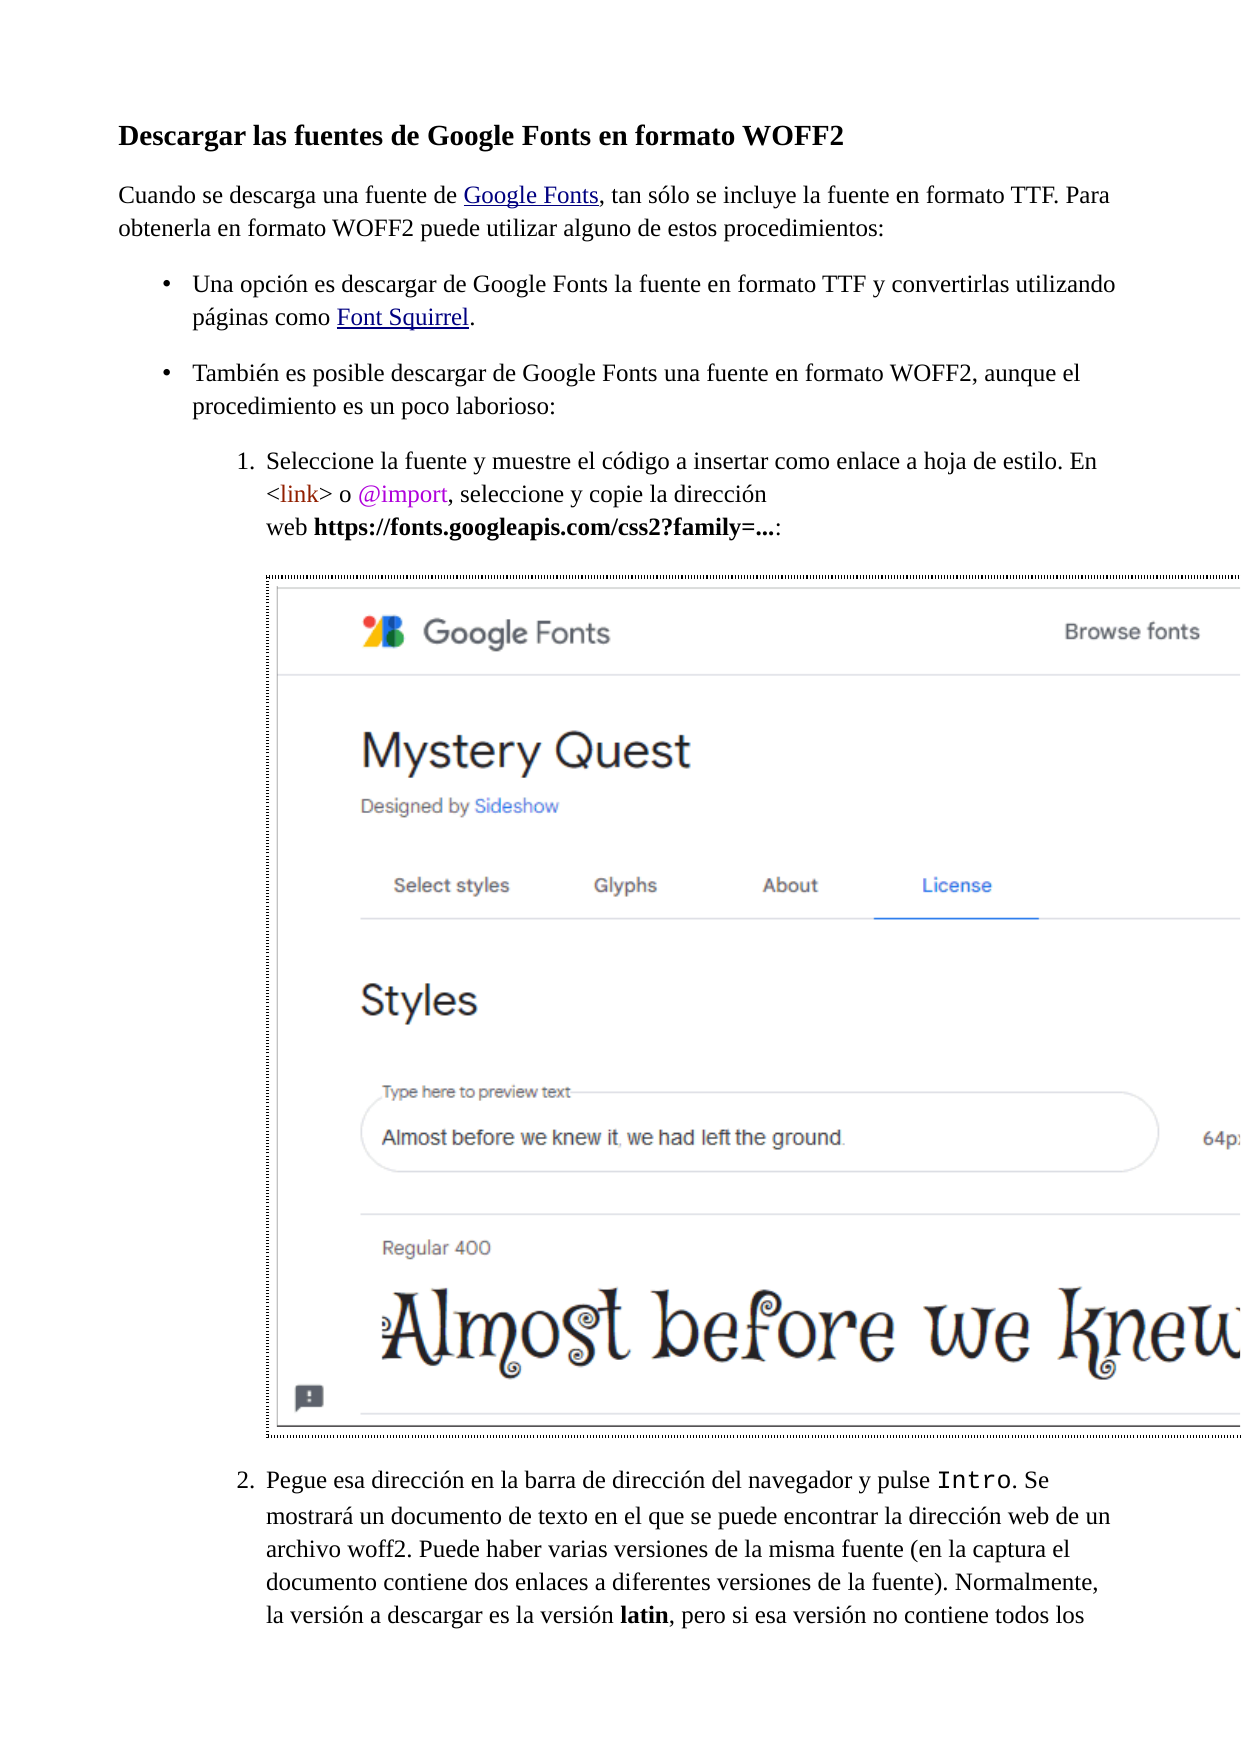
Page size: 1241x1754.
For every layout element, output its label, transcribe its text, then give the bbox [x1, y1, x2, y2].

picture [276, 586, 1241, 1427]
text Cuando se descarga una fuente de Google Fonts, tan sólo se incluye la fuente en formato TTF. Para obtenerla en formato WOFF2 puede utilizar alguno de estos procedimientos: [118, 180, 1122, 242]
list Seleccione la fuente y muestre el código a insertar como enlace a hoja de estilo. En <link> o @import, seleccione y copie la dirección web https://fonts.googleapis.com/css2?family=...: [236, 446, 1122, 541]
list También es posible descargar de Google Fonts una fuente en formato WOFF2, aunque el procedimiento es un poco laborioso: [162, 358, 1122, 419]
list Una opción es descargar de Google Fonts la fuente en formato TTF y convertirlas utilizando páginas como Font Squirrel. [162, 269, 1122, 331]
list Pegue esa dirección en la barra de dirección del navegador y pulse Intro. Se mostrará un documento de texto en el que se puede encontrar la dirección web de un archivo woff2. Puede haber varias versiones de la misma fuente (en la captura el documento contiene dos enlaces a diferentes versiones de la fuente). Normalmente, la versión a descargar es la versión latin, pero si esa versión no contiene todos los [236, 1466, 1122, 1628]
subtitle Descargar las fuentes de Google Fonts en formato WOFF2 [118, 118, 1122, 152]
